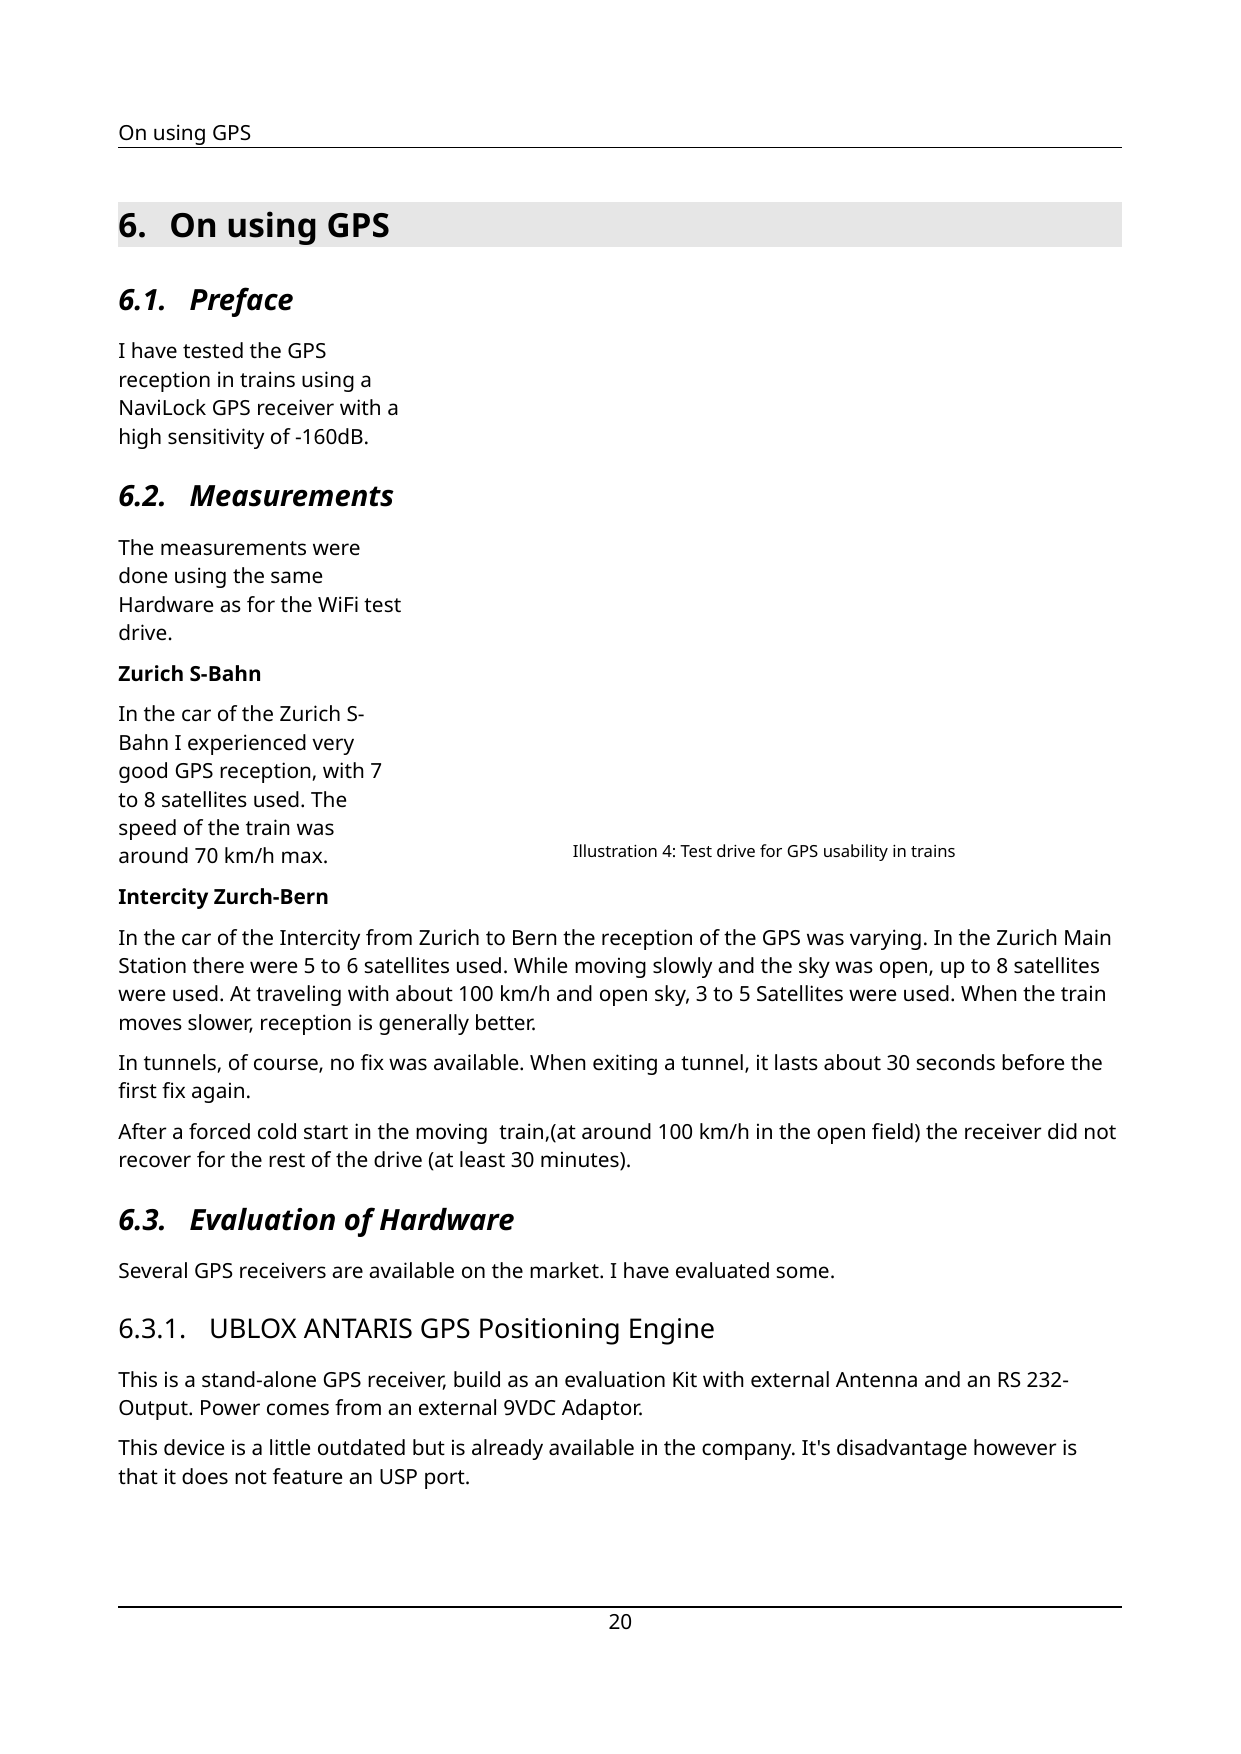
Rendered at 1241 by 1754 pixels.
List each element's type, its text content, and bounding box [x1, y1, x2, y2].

subtitle Measurements [118, 475, 436, 515]
subtitle [1093, 475, 1122, 515]
text In the car of the Intercity from Zurich to Bern the reception of the GPS was varying. In the Zurich Main Station there were 5 to 6 satellites used. While moving slowly and the sky was open, up to 8 satellites were used. At traveling with about 100 km/h and open sky, 3 to 5 Satellites were used. When the train moves slower, reception is generally better. [118, 923, 1122, 1036]
text [1093, 659, 1122, 688]
text In tunnels, of course, no fix was available. When exiting a tunnel, it lasts about 30 seconds before the first fix again. [118, 1048, 1122, 1105]
subtitle UBLOX ANTARIS GPS Positioning Engine [118, 1310, 1122, 1347]
text Several GPS receivers are available on the market. I have evaluated some. [118, 1256, 1122, 1285]
text This device is a little outdated but is already available in the company. It's disadvantage however is that it does not feature an USP port. [118, 1433, 1122, 1490]
subtitle Evaluation of Hardware [118, 1199, 1122, 1238]
text Zurich S-Bahn [118, 659, 436, 688]
text The measurements were done using the same Hardware as for the WiFi test drive. [118, 533, 436, 647]
text Illustration 4: Test drive for GPS usability in trains [436, 347, 1093, 863]
text Intercity Zurch-Bern [118, 882, 1122, 911]
text [1093, 533, 1122, 647]
text I have tested the GPS reception in trains using a NaviLock GPS receiver with a high sensitivity of -160dB. [118, 336, 1122, 450]
subtitle Preface [118, 279, 1122, 318]
subtitle On using GPS [118, 202, 1122, 247]
text This is a stand-alone GPS receiver, build as an evaluation Kit with external Antenna and an RS 232-Output. Power comes from an external 9VDC Adaptor. [118, 1365, 1122, 1422]
text After a forced cold start in the moving train,(at around 100 km/h in the open field) the receiver did not recover for the rest of the drive (at least 30 minutes). [118, 1117, 1122, 1174]
text In the car of the Zurich S-Bahn I experienced very good GPS reception, with 7 to 8 satellites used. The speed of the train was around 70 km/h max. [118, 699, 1122, 870]
